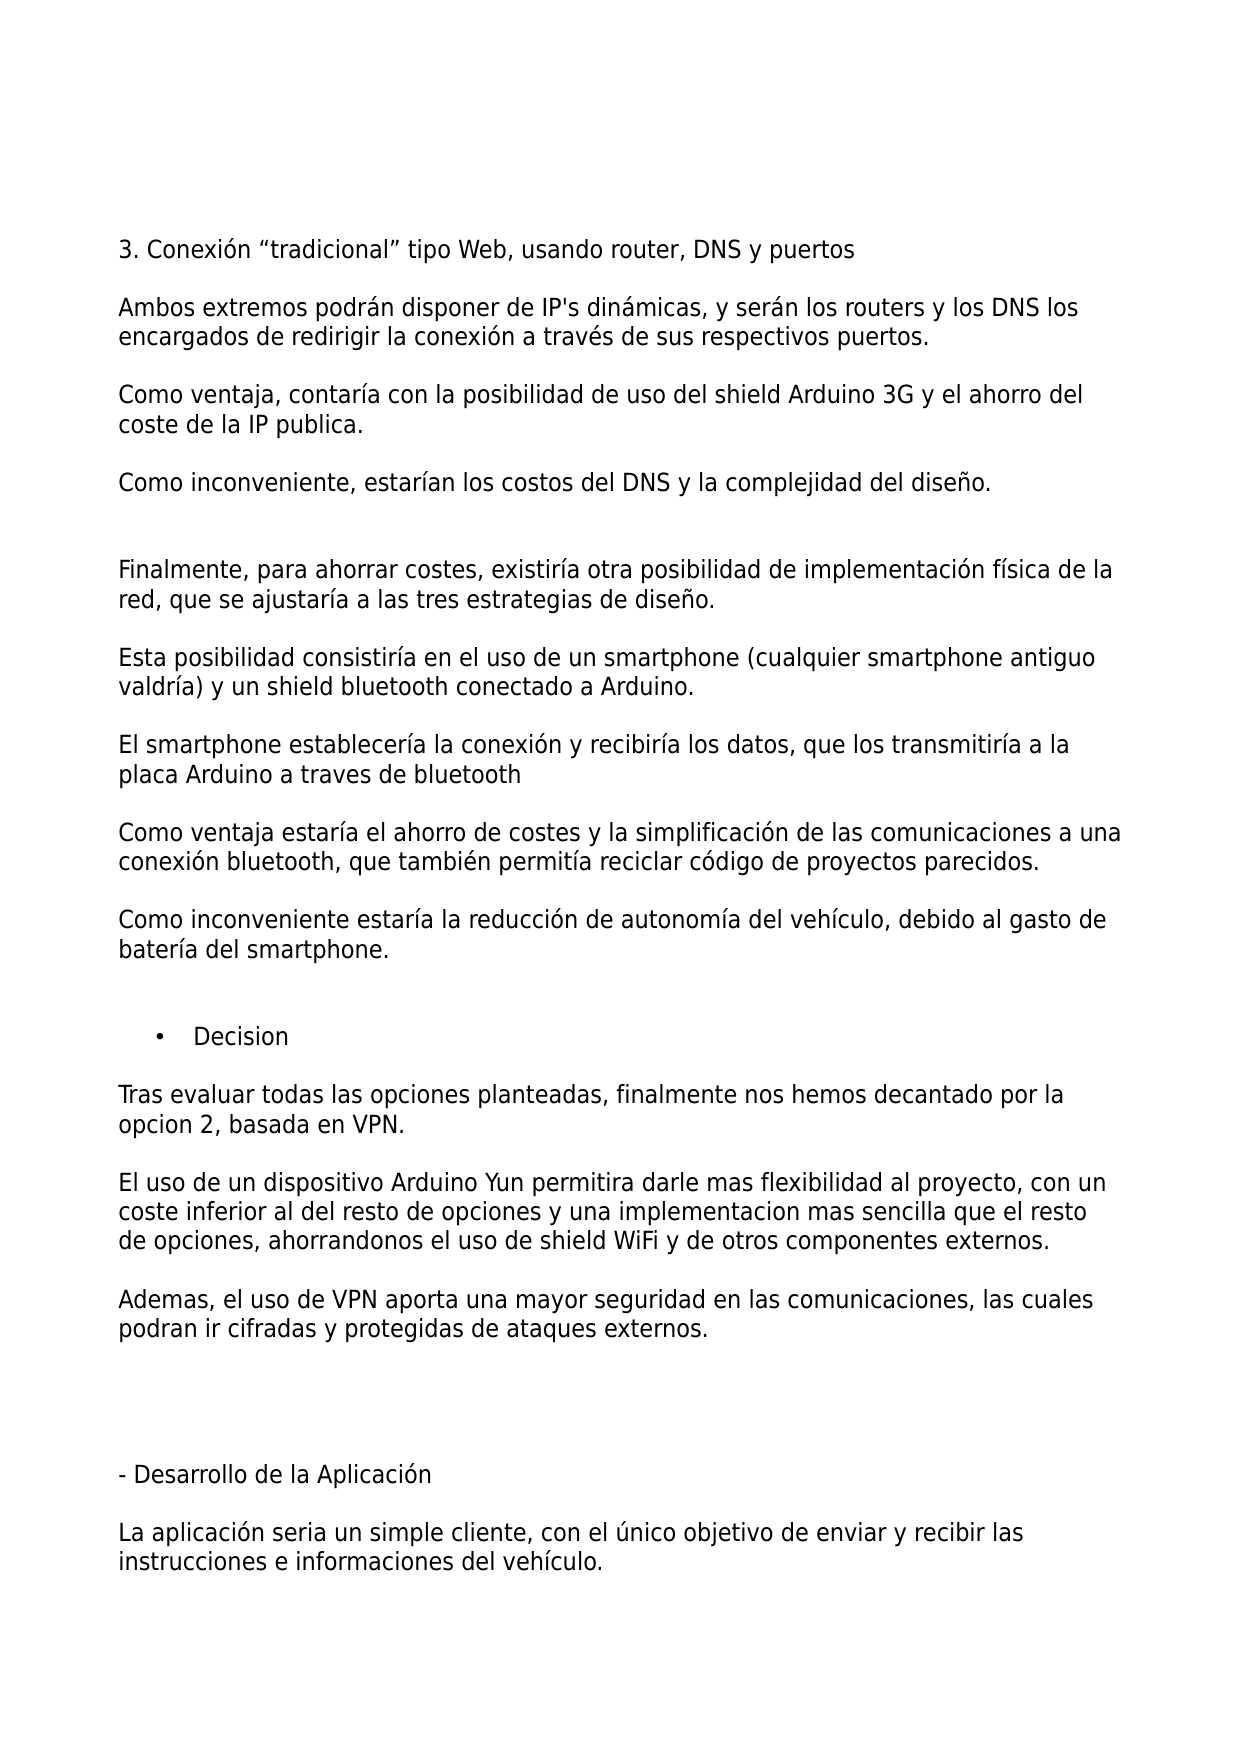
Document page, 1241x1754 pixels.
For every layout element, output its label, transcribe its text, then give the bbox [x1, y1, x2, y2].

text Como inconveniente estaría la reducción de autonomía del vehículo, debido al gasto de batería del smartphone. [118, 906, 1122, 964]
text Esta posibilidad consistiría en el uso de un smartphone (cualquier smartphone antiguo valdría) y un shield bluetooth conectado a Arduino. [118, 643, 1122, 701]
text Ambos extremos podrán disponer de IP's dinámicas, y serán los routers y los DNS los encargados de redirigir la conexión a través de sus respectivos puertos. [118, 293, 1122, 351]
text Como inconveniente, estarían los costos del DNS y la complejidad del diseño. [118, 468, 1122, 497]
text Ademas, el uso de VPN aporta una mayor seguridad en las comunicaciones, las cuales podran ir cifradas y protegidas de ataques externos. [118, 1285, 1122, 1343]
text El uso de un dispositivo Arduino Yun permitira darle mas flexibilidad al proyecto, con un coste inferior al del resto de opciones y una implementacion mas sencilla que el resto de opciones, ahorrandonos el uso de shield WiFi y de otros componentes externos. [118, 1168, 1122, 1256]
text Tras evaluar todas las opciones planteadas, finalmente nos hemos decantado por la opcion 2, basada en VPN. [118, 1081, 1122, 1168]
text Como ventaja estaría el ahorro de costes y la simplificación de las comunicaciones a una conexión bluetooth, que también permitía reciclar código de proyectos parecidos. [118, 818, 1122, 876]
text - Desarrollo de la Aplicación [118, 1460, 1122, 1489]
text 3. Conexión “tradicional” tipo Web, usando router, DNS y puertos [118, 235, 1122, 264]
list Decision [156, 1022, 1122, 1051]
text Como ventaja, contaría con la posibilidad de uso del shield Arduino 3G y el ahorro del coste de la IP publica. [118, 381, 1122, 439]
text Finalmente, para ahorrar costes, existiría otra posibilidad de implementación física de la red, que se ajustaría a las tres estrategias de diseño. [118, 556, 1122, 614]
text La aplicación seria un simple cliente, con el único objetivo de enviar y recibir las instrucciones e informaciones del vehículo. [118, 1518, 1122, 1576]
text El smartphone establecería la conexión y recibiría los datos, que los transmitiría a la placa Arduino a traves de bluetooth [118, 731, 1122, 789]
